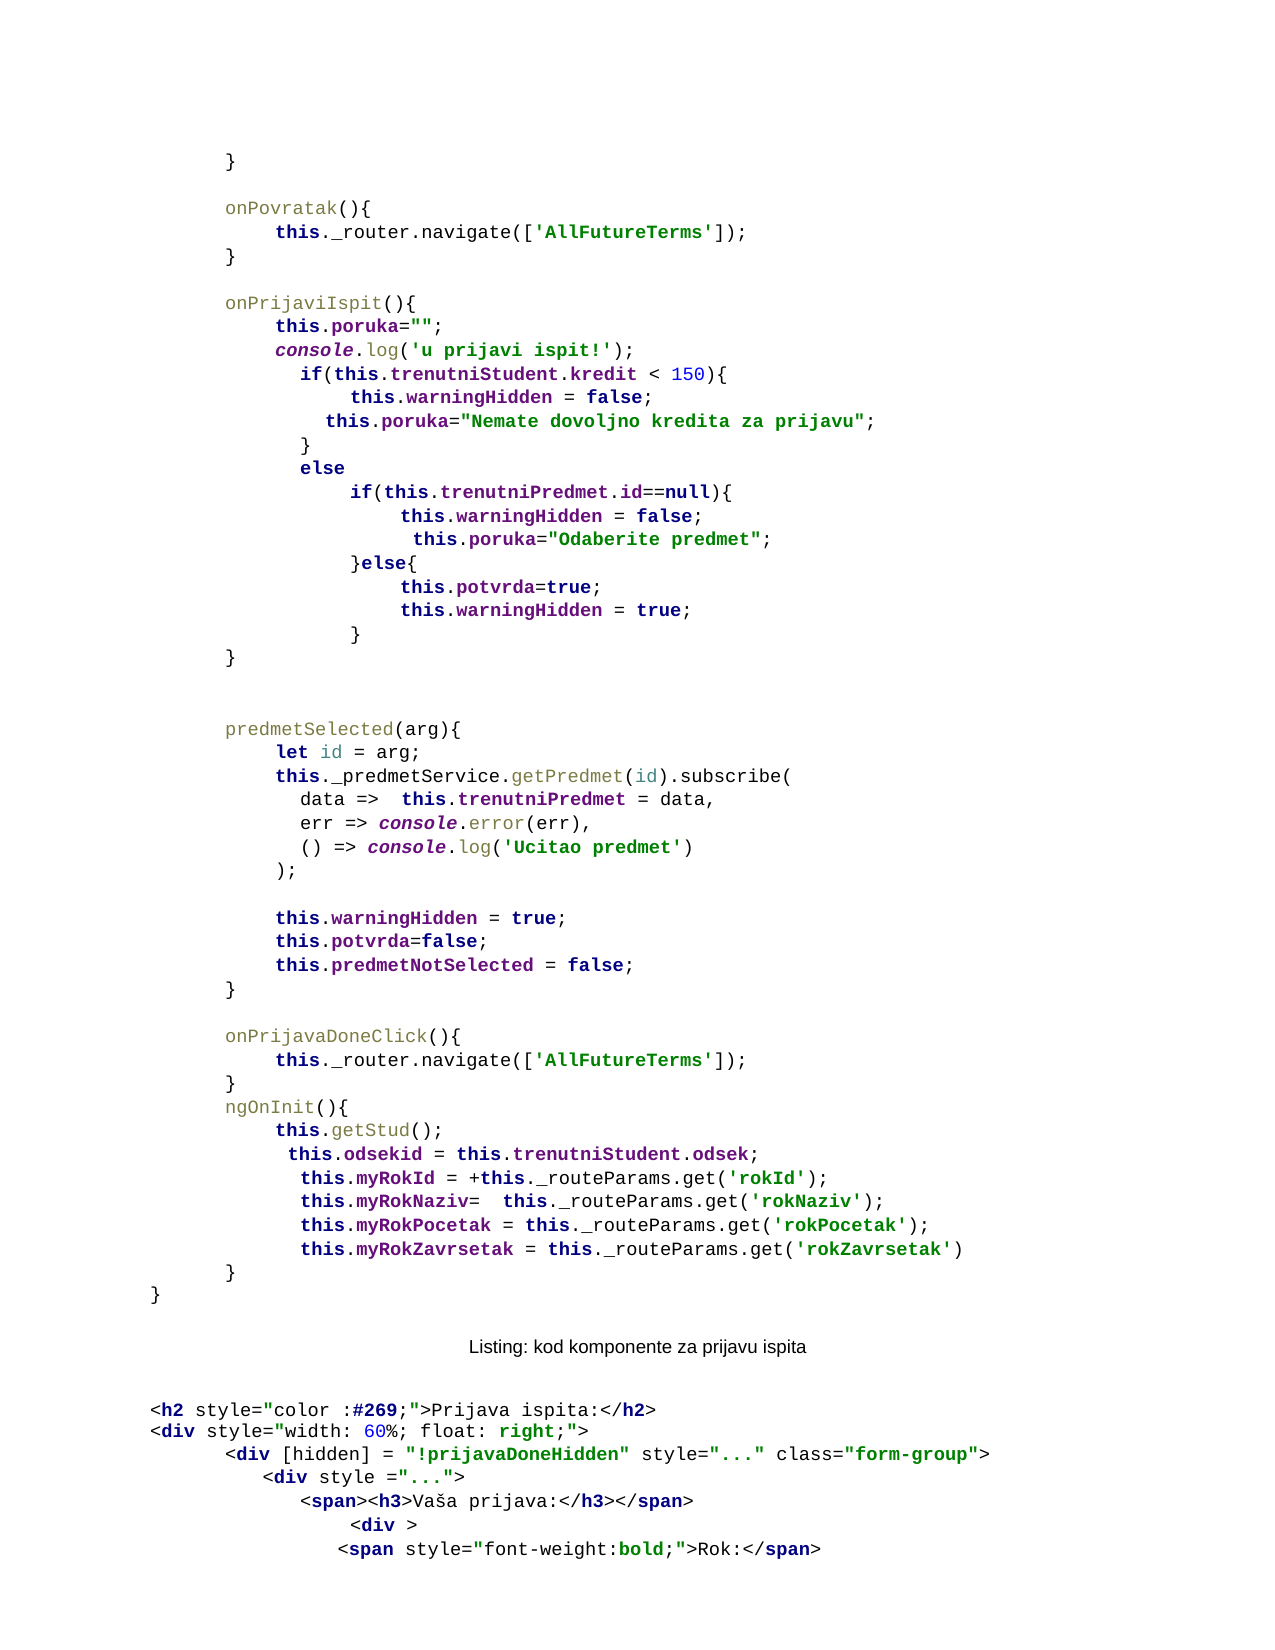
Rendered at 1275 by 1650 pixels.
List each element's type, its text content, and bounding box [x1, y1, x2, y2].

text <div style ="..."> [150, 1467, 1125, 1490]
text () => console.log('Ucitao predmet') [150, 836, 1125, 859]
text this.myRokPocetak = this._routeParams.get('rokPocetak'); [150, 1214, 1125, 1238]
text this.myRokNaziv= this._routeParams.get('rokNaziv'); [150, 1190, 1125, 1214]
text this.getStud(); [150, 1119, 1125, 1143]
text <div > [150, 1514, 1125, 1537]
text this.potvrda=false; [150, 930, 1125, 954]
text } [150, 978, 1125, 1001]
text this.predmetNotSelected = false; [150, 954, 1125, 978]
text this.myRokId = +this._routeParams.get('rokId'); [150, 1167, 1125, 1190]
text } [150, 150, 1125, 174]
text this.warningHidden = false; [150, 505, 1125, 528]
text this.myRokZavrsetak = this._routeParams.get('rokZavrsetak') [150, 1238, 1125, 1261]
text <div [hidden] = "!prijavaDoneHidden" style="..." class="form-group"> [150, 1443, 1125, 1467]
text data => this.trenutniPredmet = data, [150, 788, 1125, 812]
text if(this.trenutniStudent.kredit < 150){ [150, 363, 1125, 386]
text } [150, 1261, 1125, 1285]
text } [150, 244, 1125, 268]
text this.odsekid = this.trenutniStudent.odsek; [150, 1143, 1125, 1167]
text <h2 style="color :#269;">Prijava ispita:</h2> [150, 1400, 1125, 1422]
text onPovratak(){ [150, 197, 1125, 221]
text } [150, 623, 1125, 647]
text }else{ [150, 552, 1125, 576]
text this.poruka="Nemate dovoljno kredita za prijavu"; [150, 410, 1125, 434]
text ); [150, 859, 1125, 883]
text <div style="width: 60%; float: right;"> [150, 1422, 1125, 1443]
text ngOnInit(){ [150, 1096, 1125, 1119]
text } [150, 647, 1125, 670]
text this.poruka=""; [150, 316, 1125, 339]
text } [150, 1285, 1125, 1306]
text this._router.navigate(['AllFutureTerms']); [150, 221, 1125, 244]
text this._router.navigate(['AllFutureTerms']); [150, 1048, 1125, 1072]
text <span style="font-weight:bold;">Rok:</span> [150, 1537, 1125, 1561]
text err => console.error(err), [150, 812, 1125, 836]
text if(this.trenutniPredmet.id==null){ [150, 481, 1125, 505]
text onPrijaviIspit(){ [150, 292, 1125, 316]
text else [150, 457, 1125, 481]
text } [150, 434, 1125, 457]
text Listing: kod komponente za prijavu ispita [150, 1336, 1125, 1357]
text this.potvrda=true; [150, 576, 1125, 599]
text <span><h3>Vaša prijava:</h3></span> [150, 1490, 1125, 1514]
text console.log('u prijavi ispit!'); [150, 339, 1125, 363]
text onPrijavaDoneClick(){ [150, 1025, 1125, 1048]
text let id = arg; [150, 741, 1125, 765]
text this.warningHidden = false; [150, 386, 1125, 410]
text this.warningHidden = true; [150, 599, 1125, 623]
text this.warningHidden = true; [150, 907, 1125, 930]
text } [150, 1072, 1125, 1096]
text predmetSelected(arg){ [150, 717, 1125, 741]
text this.poruka="Odaberite predmet"; [150, 528, 1125, 552]
text this._predmetService.getPredmet(id).subscribe( [150, 765, 1125, 788]
